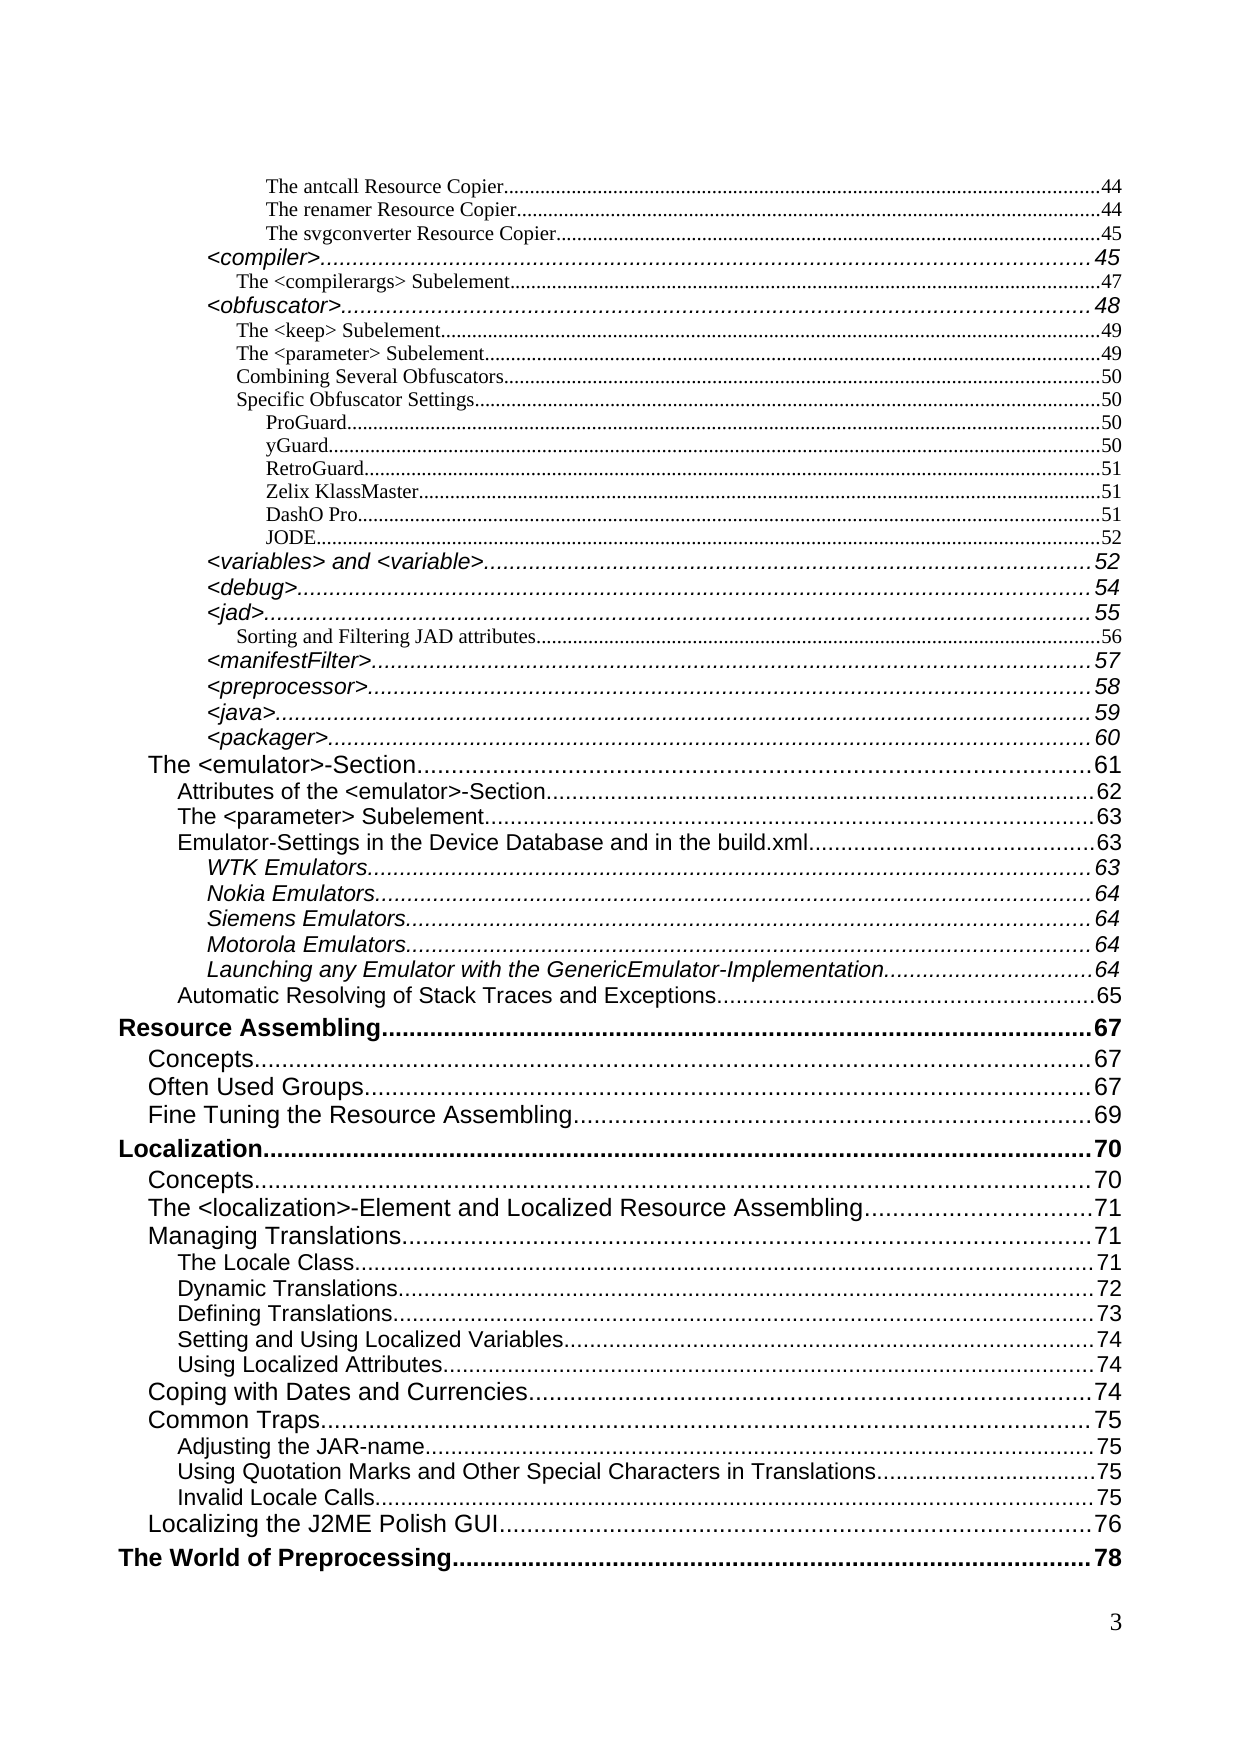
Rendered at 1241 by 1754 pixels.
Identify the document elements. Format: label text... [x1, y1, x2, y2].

text The <emulator>-Section 61 [148, 750, 1122, 778]
text The svgconverter Resource Copier 45 [266, 221, 1122, 244]
text Common Traps 75 [148, 1406, 1122, 1433]
text Combining Several Obfuscators 50 [236, 364, 1122, 387]
text yGuard 50 [266, 433, 1122, 457]
text Fine Tuning the Resource Assembling 69 [148, 1101, 1122, 1129]
text Nokia Emulators 64 [207, 880, 1122, 906]
text <java> 59 [207, 699, 1122, 725]
text DashO Pro 51 [266, 503, 1122, 526]
text Managing Translations 71 [148, 1222, 1122, 1250]
text Specific Obfuscator Settings 50 [236, 387, 1122, 411]
text <variables> and <variable> 52 [207, 549, 1122, 574]
text Coping with Dates and Currencies 74 [148, 1377, 1122, 1406]
text Concepts 70 [148, 1166, 1122, 1194]
text Attributes of the <emulator>-Section 62 [177, 778, 1122, 804]
text Emulator-Settings in the Device Database and in the build.xml 63 [177, 829, 1122, 855]
text <packager> 60 [207, 725, 1122, 750]
text The <parameter> Subelement 63 [177, 804, 1122, 829]
text ProGuard 50 [266, 411, 1122, 433]
text Sorting and Filtering JAD attributes 56 [236, 625, 1122, 648]
text Setting and Using Localized Variables 74 [177, 1326, 1122, 1352]
text The antcall Resource Copier 44 [266, 175, 1122, 198]
text Localizing the J2ME Polish GUI 76 [148, 1510, 1122, 1538]
text WTK Emulators 63 [207, 855, 1122, 880]
text <manifestFilter> 57 [207, 648, 1122, 674]
text Zelix KlassMaster 51 [266, 479, 1122, 503]
text <obfuscator> 48 [207, 293, 1122, 318]
text The <keep> Subelement 49 [236, 318, 1122, 341]
text Resource Assembling 67 [118, 1014, 1122, 1042]
text RetroGuard 51 [266, 457, 1122, 479]
text Dynamic Translations 72 [177, 1275, 1122, 1301]
text Using Localized Attributes 74 [177, 1352, 1122, 1377]
text Localization 70 [118, 1135, 1122, 1163]
text JODE 52 [266, 526, 1122, 549]
text <jad> 55 [207, 600, 1122, 625]
text Invalid Locale Calls 75 [177, 1484, 1122, 1510]
text Automatic Resolving of Stack Traces and Exceptions 65 [177, 982, 1122, 1008]
text The World of Preprocessing 78 [118, 1544, 1122, 1572]
text <compiler> 45 [207, 244, 1122, 270]
text <debug> 54 [207, 574, 1122, 600]
text The renamer Resource Copier 44 [266, 198, 1122, 221]
text Motorola Emulators 64 [207, 931, 1122, 957]
text Siemens Emulators 64 [207, 906, 1122, 931]
text The <localization>-Element and Localized Resource Assembling 71 [148, 1194, 1122, 1222]
text The <parameter> Subelement 49 [236, 341, 1122, 364]
text Concepts 67 [148, 1045, 1122, 1073]
text Adjusting the JAR-name 75 [177, 1433, 1122, 1459]
text Using Quotation Marks and Other Special Characters in Translations 75 [177, 1459, 1122, 1484]
text Often Used Groups 67 [148, 1073, 1122, 1101]
text The <compilerargs> Subelement 47 [236, 270, 1122, 293]
text The Locale Class 71 [177, 1250, 1122, 1275]
text Defining Translations 73 [177, 1301, 1122, 1326]
text <preprocessor> 58 [207, 674, 1122, 699]
text Launching any Emulator with the GenericEmulator-Implementation 64 [207, 957, 1122, 982]
